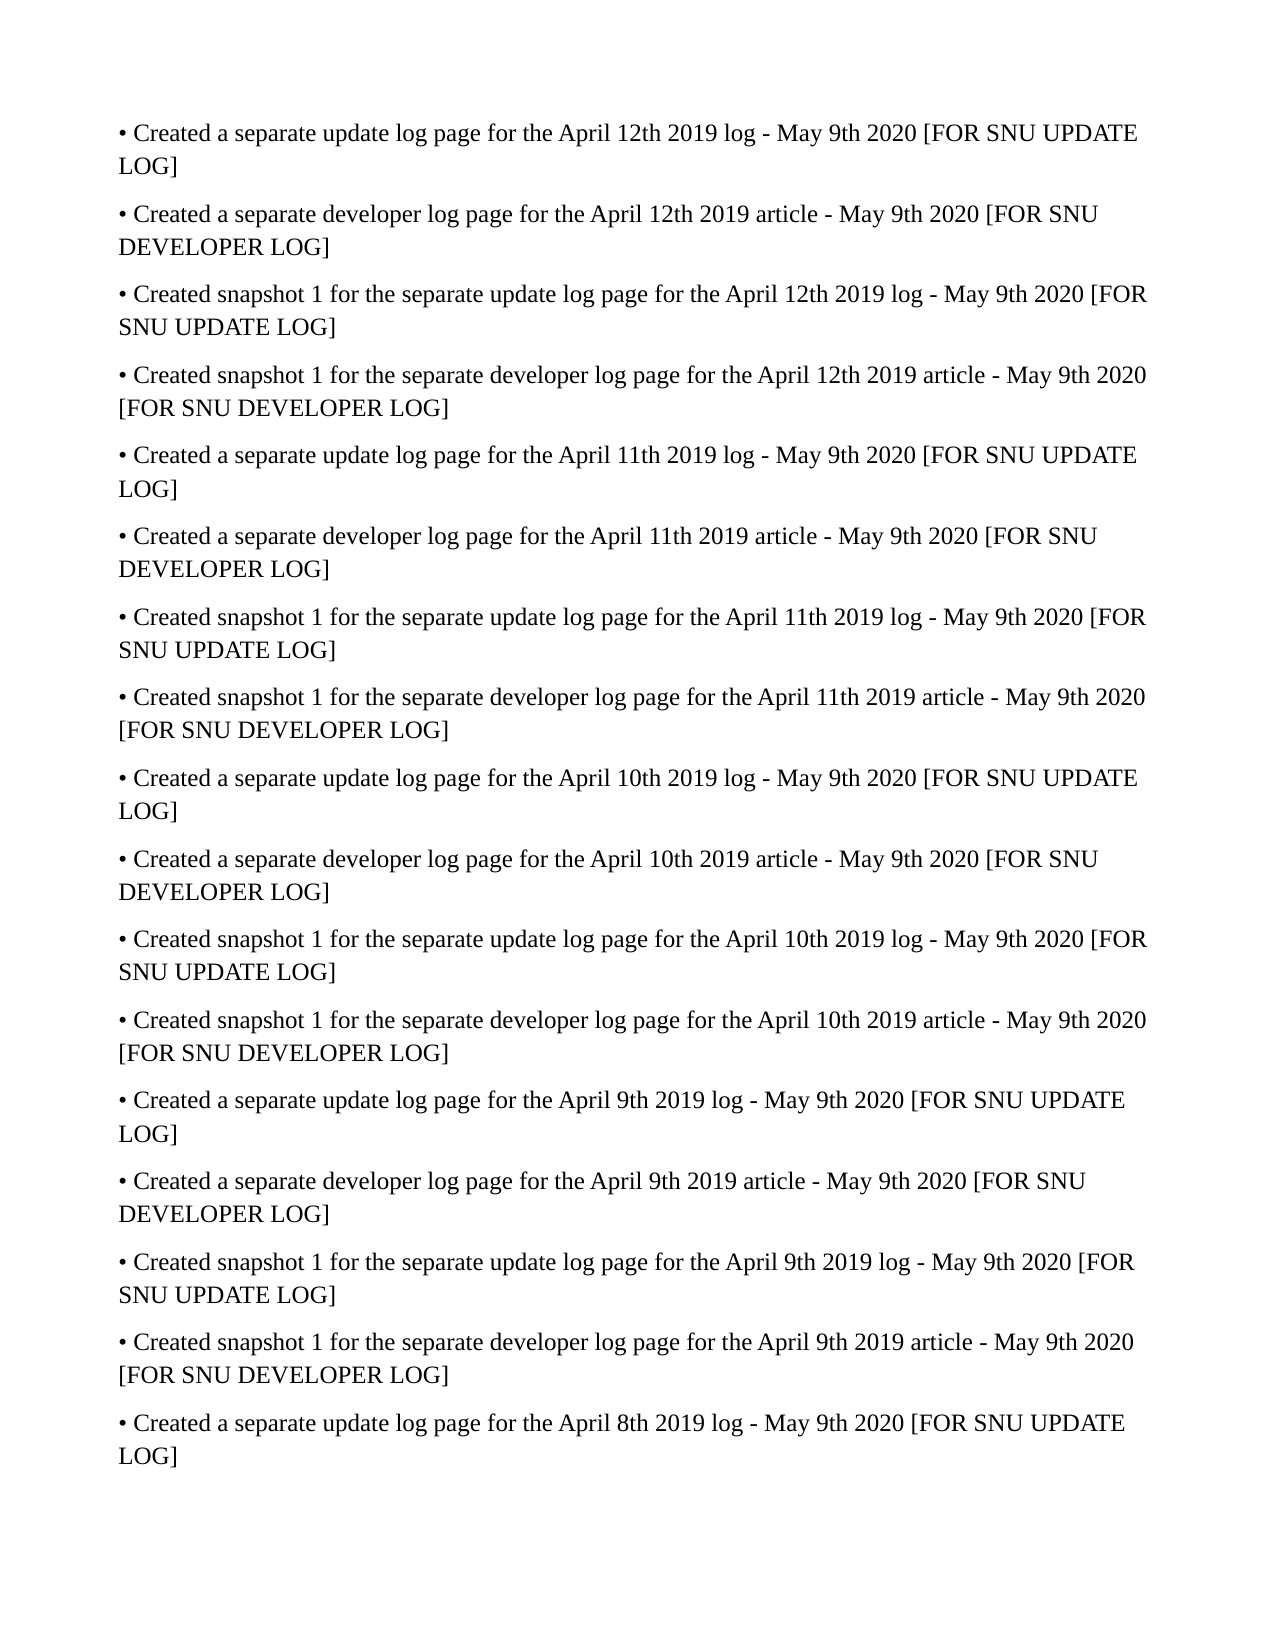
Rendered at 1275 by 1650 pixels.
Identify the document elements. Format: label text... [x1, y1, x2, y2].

text • Created a separate update log page for the April 9th 2019 log - May 9th 2020 [FOR SNU UPDATE LOG] [118, 1086, 1157, 1147]
text • Created a separate update log page for the April 12th 2019 log - May 9th 2020 [FOR SNU UPDATE LOG] [118, 118, 1157, 180]
text • Created snapshot 1 for the separate developer log page for the April 11th 2019 article - May 9th 2020 [FOR SNU DEVELOPER LOG] [118, 682, 1157, 744]
text • Created snapshot 1 for the separate update log page for the April 11th 2019 log - May 9th 2020 [FOR SNU UPDATE LOG] [118, 602, 1157, 664]
text • Created a separate update log page for the April 8th 2019 log - May 9th 2020 [FOR SNU UPDATE LOG] [118, 1408, 1157, 1470]
text • Created a separate update log page for the April 11th 2019 log - May 9th 2020 [FOR SNU UPDATE LOG] [118, 441, 1157, 502]
text • Created a separate developer log page for the April 12th 2019 article - May 9th 2020 [FOR SNU DEVELOPER LOG] [118, 199, 1157, 261]
text • Created a separate developer log page for the April 10th 2019 article - May 9th 2020 [FOR SNU DEVELOPER LOG] [118, 844, 1157, 906]
text • Created snapshot 1 for the separate developer log page for the April 12th 2019 article - May 9th 2020 [FOR SNU DEVELOPER LOG] [118, 360, 1157, 422]
text • Created a separate developer log page for the April 9th 2019 article - May 9th 2020 [FOR SNU DEVELOPER LOG] [118, 1166, 1157, 1228]
text • Created a separate update log page for the April 10th 2019 log - May 9th 2020 [FOR SNU UPDATE LOG] [118, 763, 1157, 825]
text • Created snapshot 1 for the separate developer log page for the April 9th 2019 article - May 9th 2020 [FOR SNU DEVELOPER LOG] [118, 1327, 1157, 1389]
text • Created snapshot 1 for the separate update log page for the April 10th 2019 log - May 9th 2020 [FOR SNU UPDATE LOG] [118, 924, 1157, 986]
text • Created snapshot 1 for the separate update log page for the April 12th 2019 log - May 9th 2020 [FOR SNU UPDATE LOG] [118, 279, 1157, 341]
text • Created snapshot 1 for the separate developer log page for the April 10th 2019 article - May 9th 2020 [FOR SNU DEVELOPER LOG] [118, 1005, 1157, 1067]
text • Created a separate developer log page for the April 11th 2019 article - May 9th 2020 [FOR SNU DEVELOPER LOG] [118, 521, 1157, 583]
text • Created snapshot 1 for the separate update log page for the April 9th 2019 log - May 9th 2020 [FOR SNU UPDATE LOG] [118, 1247, 1157, 1309]
